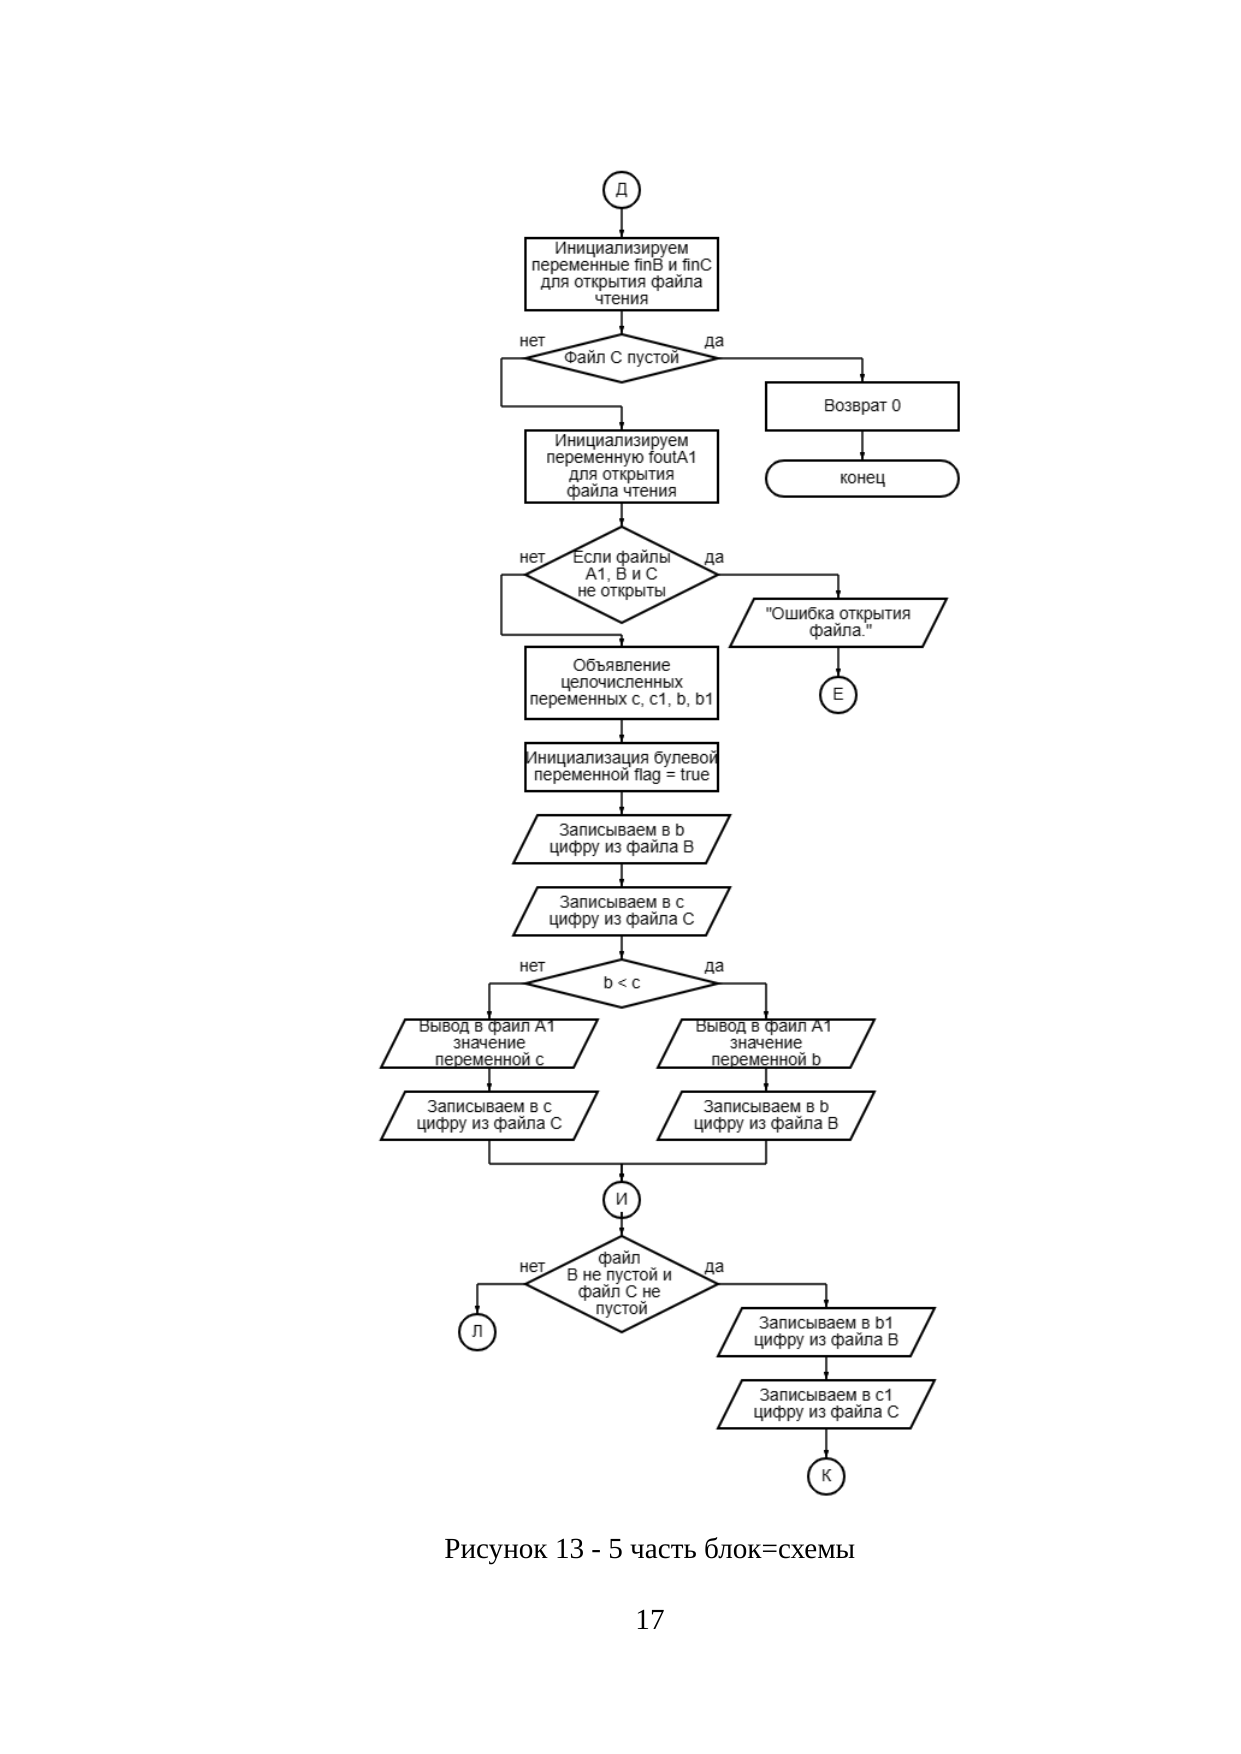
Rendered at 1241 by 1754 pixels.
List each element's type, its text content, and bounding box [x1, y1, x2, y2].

picture [321, 130, 978, 1515]
text Рисунок 13 - 5 часть блок=схемы [322, 1515, 978, 1565]
